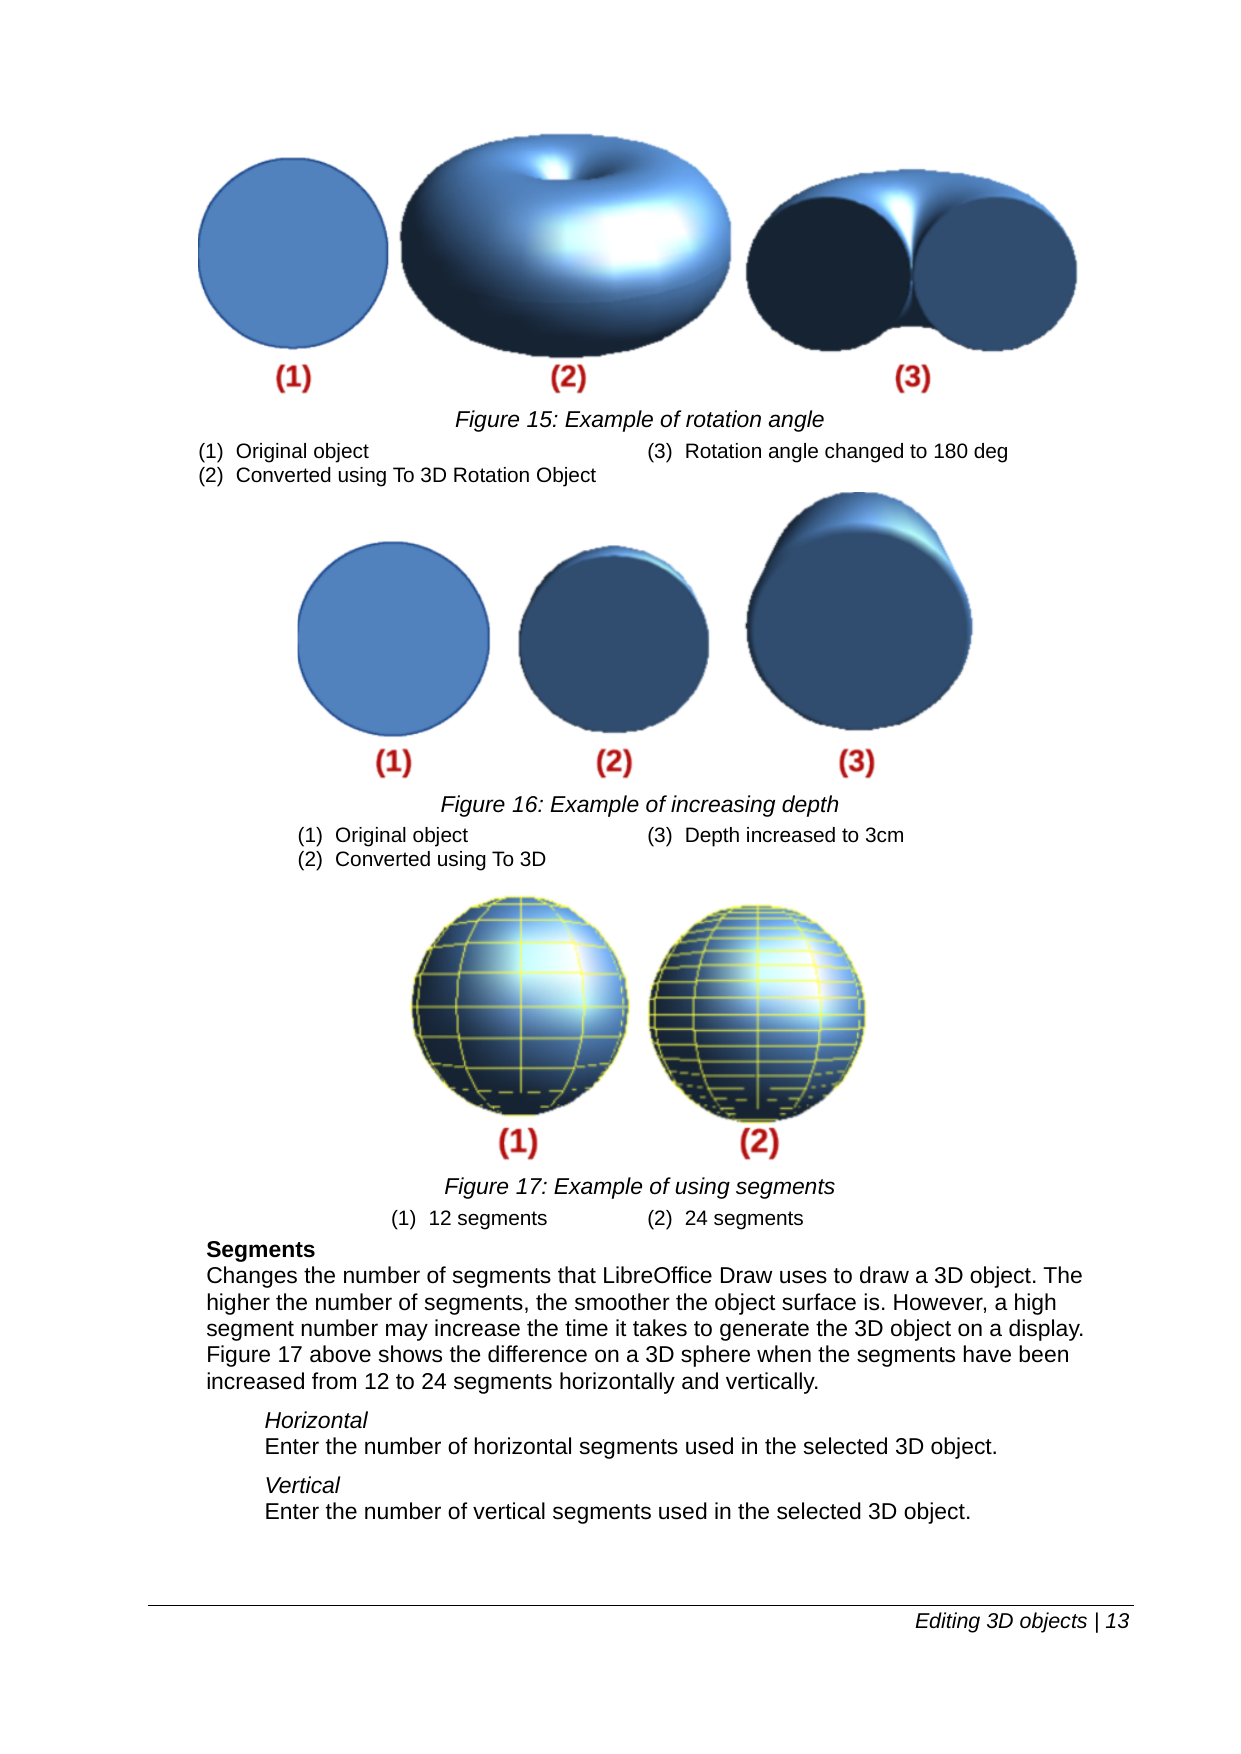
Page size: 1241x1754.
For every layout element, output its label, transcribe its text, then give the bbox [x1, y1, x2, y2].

list Original object [198, 439, 634, 463]
text Figure 16: Example of increasing depth [297, 791, 984, 817]
text Enter the number of vertical segments used in the selected 3D object. [264, 1498, 1134, 1524]
picture [390, 877, 891, 1167]
list 12 segments [391, 1206, 634, 1230]
text Segments [206, 1236, 1134, 1262]
text Changes the number of segments that LibreOffice Draw uses to draw a 3D object. The higher the number of segments, the smoother the object surface is. However, a high segment number may increase the time it takes to generate the 3D object on a display. Figure 17 above shows the difference on a 3D sphere when the segments have been increased from 12 to 24 segments horizontally and vertically. [206, 1262, 1134, 1394]
text Horizontal [264, 1407, 1134, 1433]
list 24 segments [647, 1206, 891, 1230]
text Figure 15: Example of rotation angle [198, 406, 1083, 432]
list Converted using To 3D [297, 847, 634, 871]
list Converted using To 3D Rotation Object [198, 463, 634, 487]
picture [297, 492, 985, 785]
text Enter the number of horizontal segments used in the selected 3D object. [264, 1433, 1134, 1459]
picture [198, 118, 1084, 400]
list Depth increased to 3cm [647, 823, 984, 847]
list Rotation angle changed to 180 deg [647, 439, 1083, 463]
text Vertical [264, 1472, 1134, 1498]
list Original object [297, 823, 634, 847]
text Figure 17: Example of using segments [391, 1173, 891, 1199]
